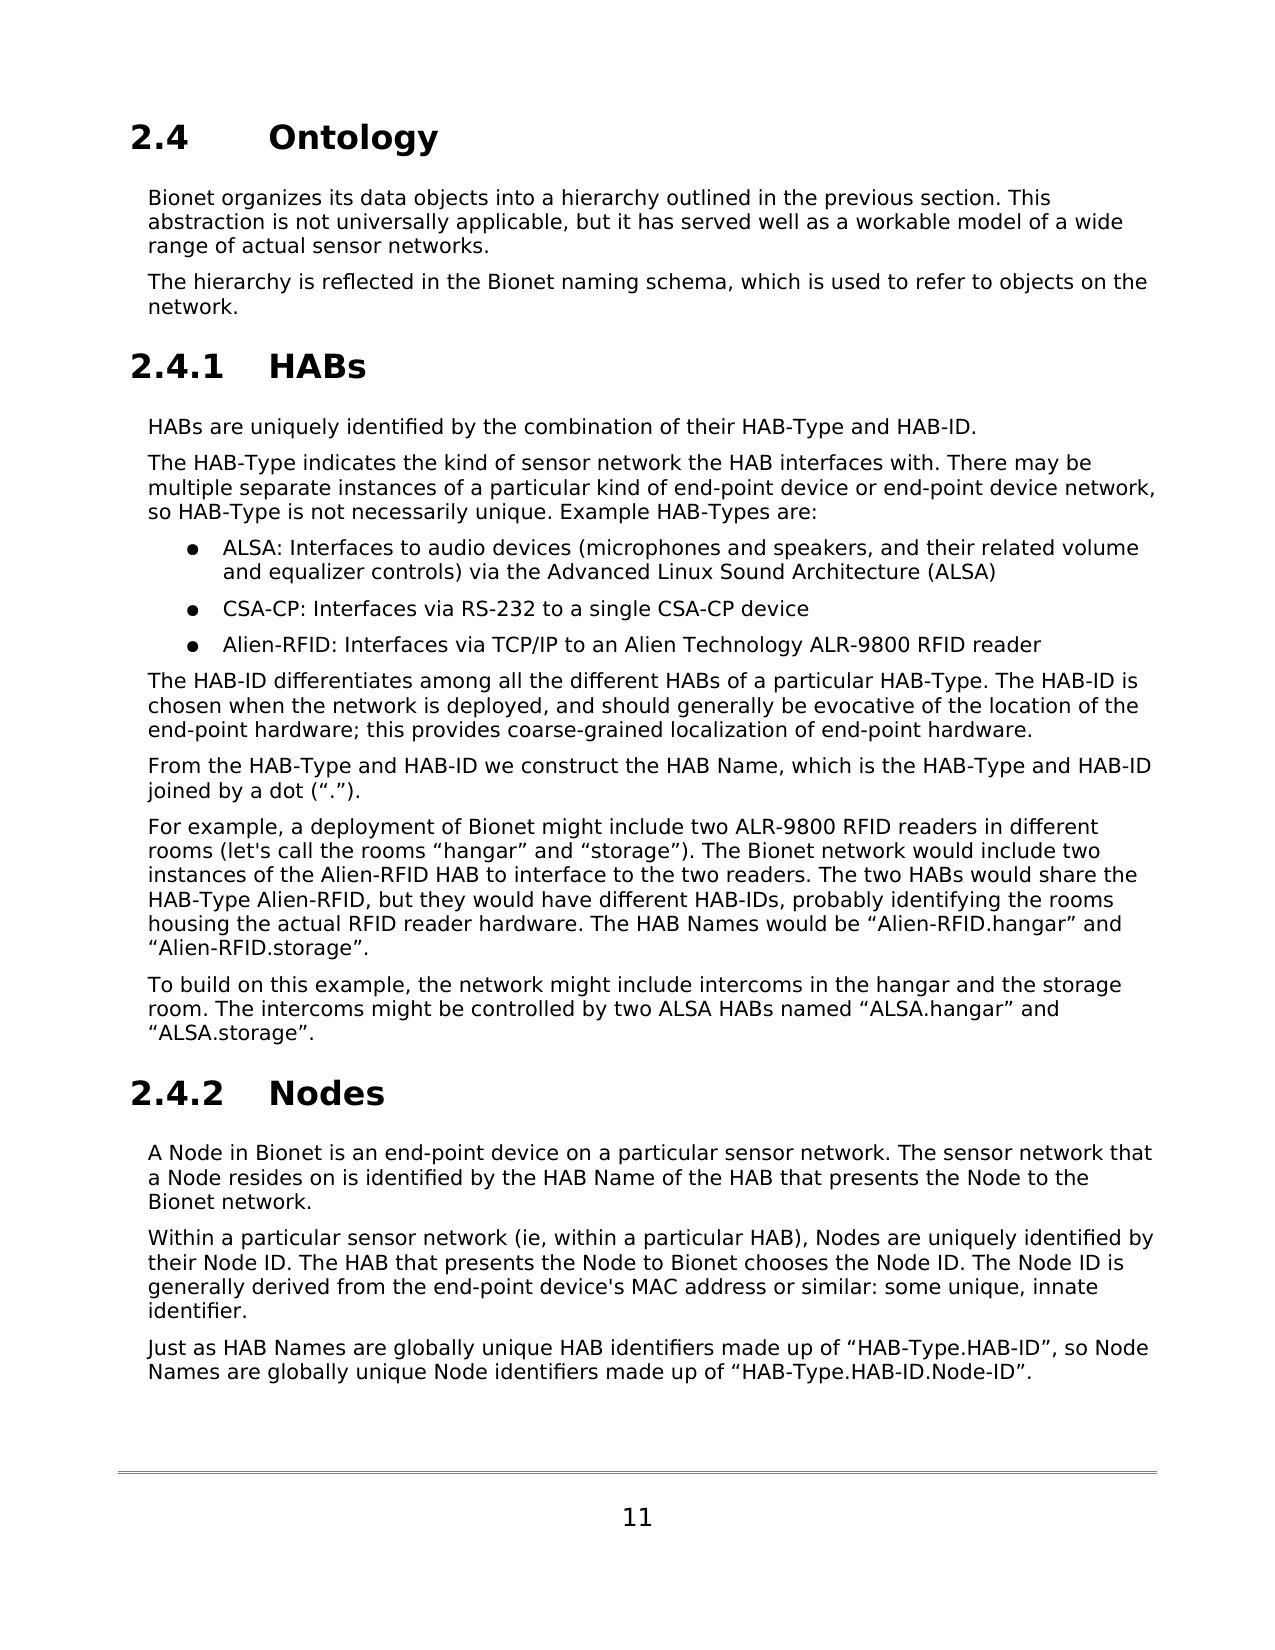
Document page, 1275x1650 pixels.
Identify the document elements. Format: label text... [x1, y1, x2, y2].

text Bionet organizes its data objects into a hierarchy outlined in the previous section. This abstraction is not universally applicable, but it has served well as a workable model of a wide range of actual sensor networks. [148, 186, 1157, 258]
subtitle Ontology [118, 118, 1157, 157]
text Just as HAB Names are globally unique HAB identifiers made up of “HAB-Type.HAB-ID”, so Node Names are globally unique Node identifiers made up of “HAB-Type.HAB-ID.Node-ID”. [148, 1336, 1157, 1384]
text HABs are uniquely identified by the combination of their HAB-Type and HAB-ID. [148, 415, 1157, 439]
text From the HAB-Type and HAB-ID we construct the HAB Name, which is the HAB-Type and HAB-ID joined by a dot (“.”). [148, 754, 1157, 803]
text The HAB-ID differentiates among all the different HABs of a particular HAB-Type. The HAB-ID is chosen when the network is deployed, and should generally be evocative of the location of the end-point hardware; this provides coarse-grained localization of end-point hardware. [148, 669, 1157, 742]
text The HAB-Type indicates the kind of sensor network the HAB interfaces with. There may be multiple separate instances of a particular kind of end-point device or end-point device network, so HAB-Type is not necessarily unique. Example HAB-Types are: [148, 451, 1157, 524]
subtitle HABs [118, 347, 1157, 386]
text Within a particular sensor network (ie, within a particular HAB), Nodes are uniquely identified by their Node ID. The HAB that presents the Node to Bionet chooses the Node ID. The Node ID is generally derived from the end-point device's MAC address or similar: some unique, innate identifier. [148, 1226, 1157, 1323]
list ALSA: Interfaces to audio devices (microphones and speakers, and their related volume and equalizer controls) via the Advanced Linux Sound Architecture (ALSA) [185, 536, 1157, 585]
subtitle Nodes [118, 1074, 1157, 1113]
list Alien-RFID: Interfaces via TCP/IP to an Alien Technology ALR-9800 RFID reader [185, 633, 1157, 657]
text The hierarchy is reflected in the Bionet naming schema, which is used to refer to objects on the network. [148, 270, 1157, 319]
text A Node in Bionet is an end-point device on a particular sensor network. The sensor network that a Node resides on is identified by the HAB Name of the HAB that presents the Node to the Bionet network. [148, 1141, 1157, 1214]
list CSA-CP: Interfaces via RS-232 to a single CSA-CP device [185, 597, 1157, 621]
text To build on this example, the network might include intercoms in the hangar and the storage room. The intercoms might be controlled by two ALSA HABs named “ALSA.hangar” and “ALSA.storage”. [148, 973, 1157, 1046]
text For example, a deployment of Bionet might include two ALR-9800 RFID readers in different rooms (let's call the rooms “hangar” and “storage”). The Bionet network would include two instances of the Alien-RFID HAB to interface to the two readers. The two HABs would share the HAB-Type Alien-RFID, but they would have different HAB-IDs, probably identifying the rooms housing the actual RFID reader hardware. The HAB Names would be “Alien-RFID.hangar” and “Alien-RFID.storage”. [148, 815, 1157, 961]
